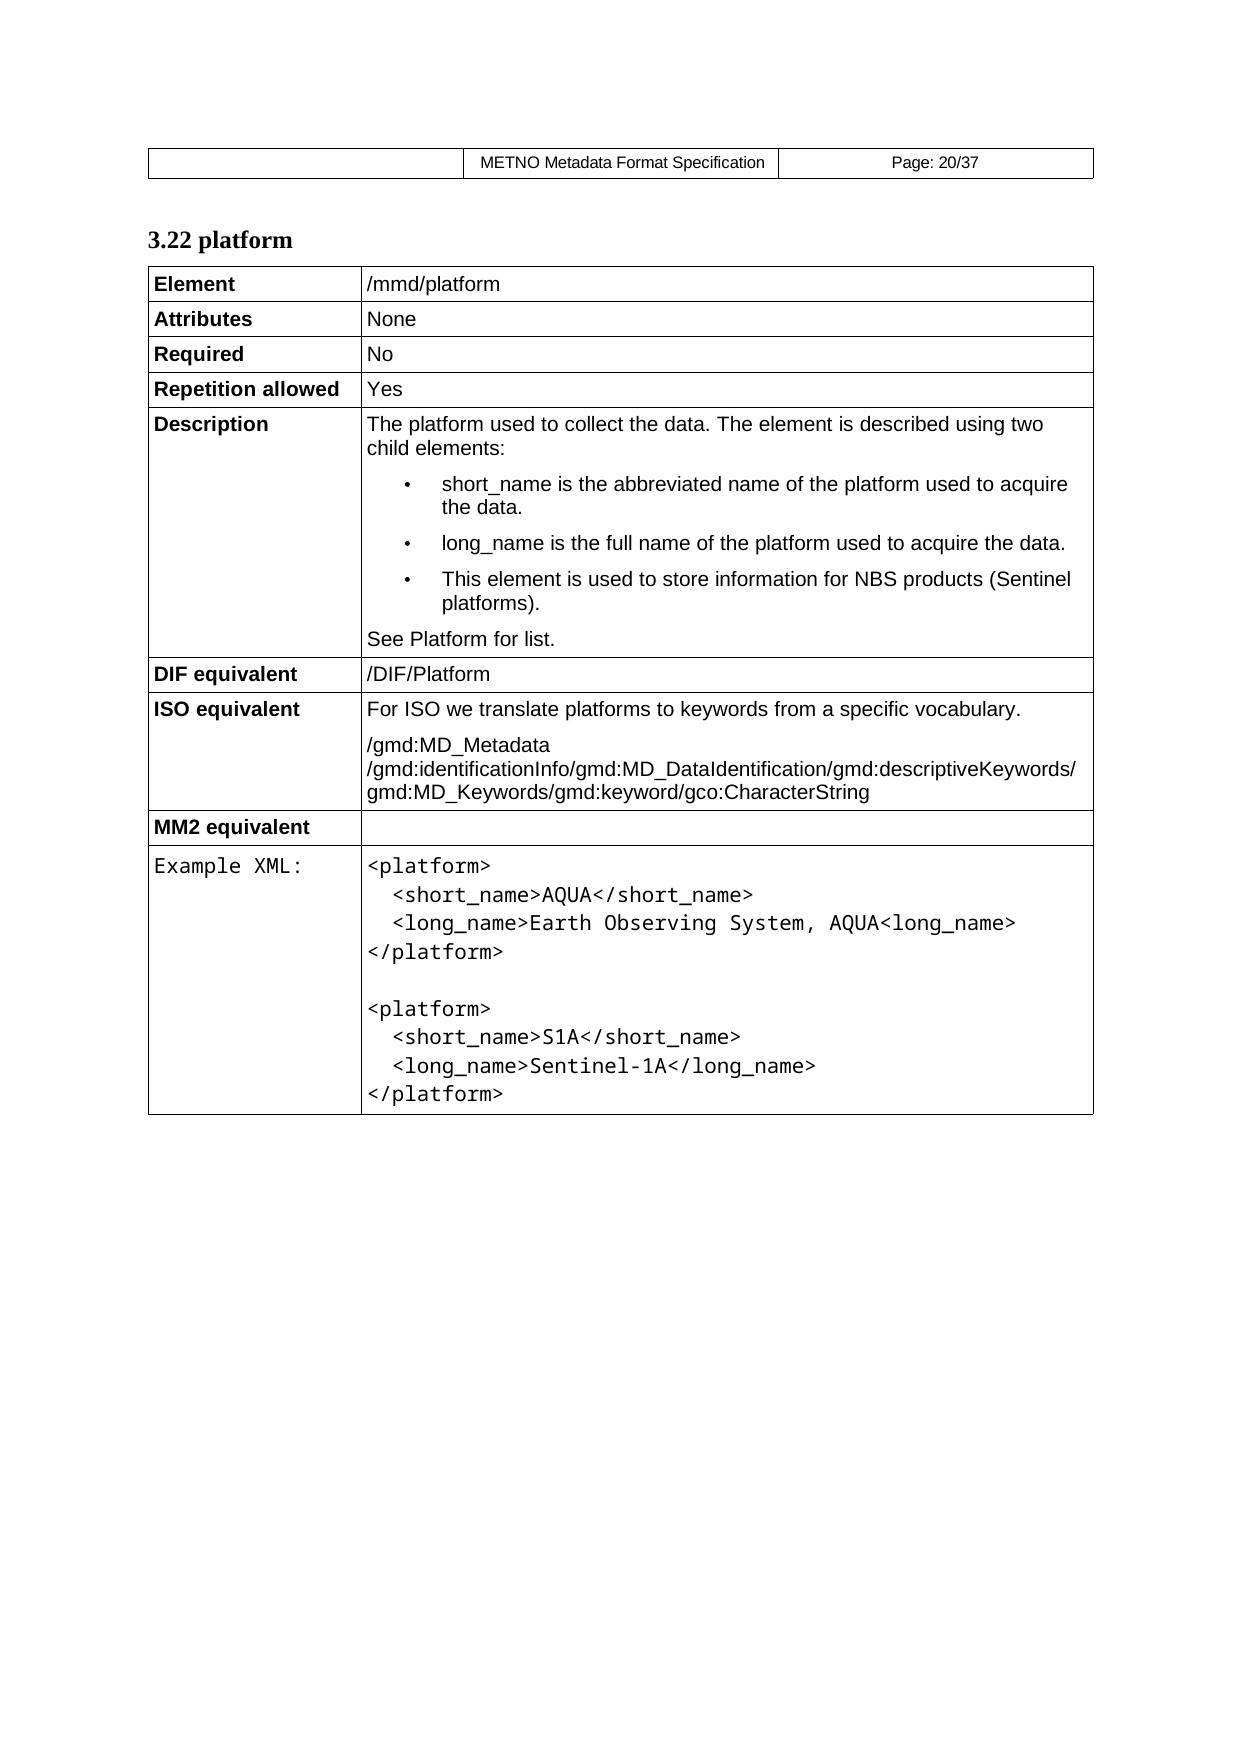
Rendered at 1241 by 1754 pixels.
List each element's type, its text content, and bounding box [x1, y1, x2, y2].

table_cell ISO equivalent [149, 693, 361, 810]
table_header /mmd/platform [362, 267, 1093, 301]
table_cell MM2 equivalent [149, 811, 361, 845]
table_cell <platform> <short_name>AQUA</short_name> <long_name>Earth Observing System, AQUA<long_name> </platform> <platform> <short_name>S1A</short_name> <long_name>Sentinel-1A</long_name> </platform> [362, 846, 1093, 1114]
subtitle platform [148, 226, 1093, 254]
table_cell Attributes [149, 302, 361, 336]
table_cell Repetition allowed [149, 373, 361, 407]
table_cell No [362, 337, 1093, 372]
table_cell Description [149, 408, 361, 657]
table_cell Yes [362, 373, 1093, 407]
table_cell Required [149, 337, 361, 372]
table_cell The platform used to collect the data. The element is described using two child elements: short_name is the abbreviated name of the platform used to acquire the data. long_name is the full name of the platform used to acquire the data. This element is used to store information for NBS products (Sentinel platforms). See Platform for list. [362, 408, 1093, 657]
table_cell /DIF/Platform [362, 658, 1093, 692]
table_cell [362, 811, 1093, 845]
table_cell None [362, 302, 1093, 336]
table_header Element [149, 267, 361, 301]
table_cell Example XML: [149, 846, 361, 1114]
table_cell For ISO we translate platforms to keywords from a specific vocabulary. /gmd:MD_Metadata /gmd:identificationInfo/gmd:MD_DataIdentification/gmd:descriptiveKeywords/gmd:MD_Keywords/gmd:keyword/gco:CharacterString [362, 693, 1093, 810]
table_cell DIF equivalent [149, 658, 361, 692]
